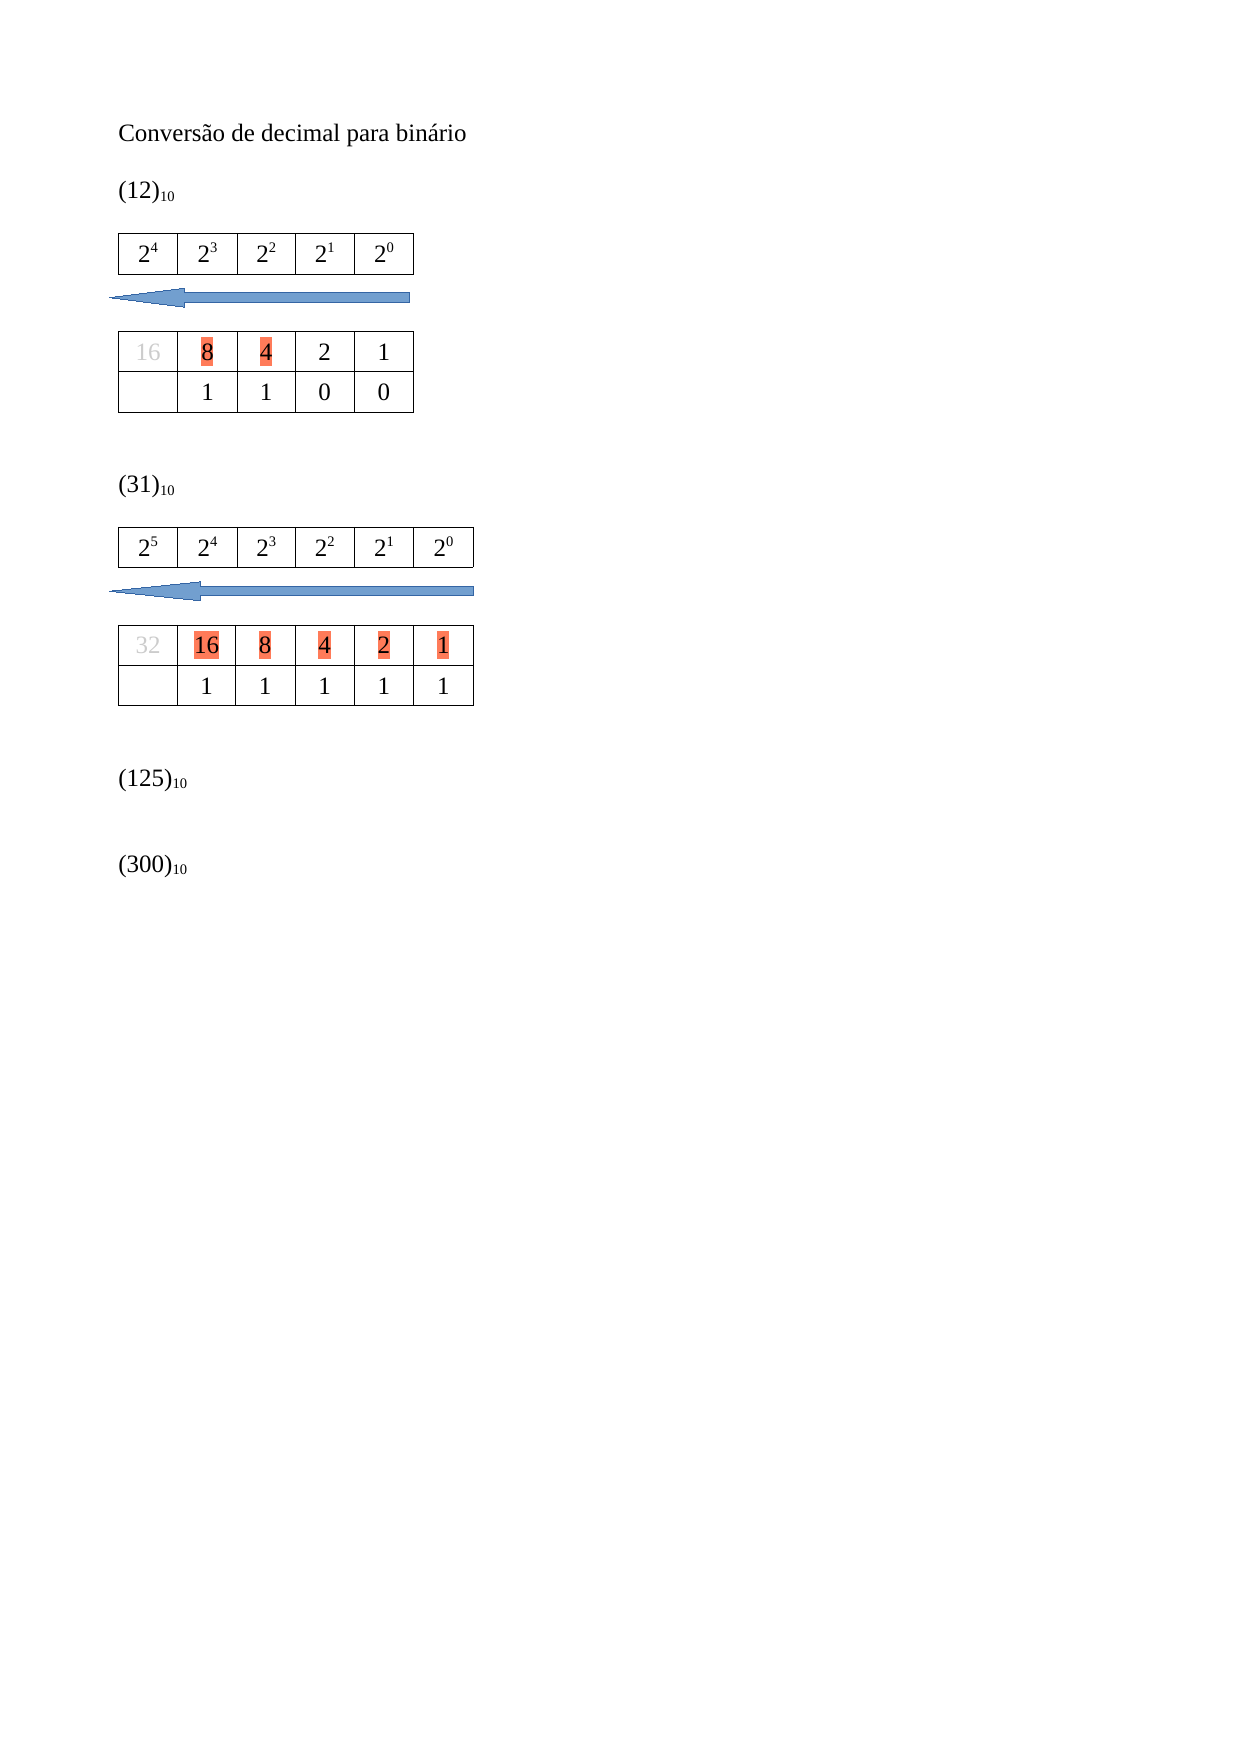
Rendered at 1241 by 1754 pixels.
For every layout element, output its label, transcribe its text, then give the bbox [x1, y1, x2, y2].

table_header 16 [178, 626, 235, 665]
table_header 25 [119, 528, 177, 567]
table_header 1 [355, 332, 413, 371]
table_cell 1 [236, 666, 295, 705]
table_header 23 [178, 234, 237, 273]
table_cell [119, 666, 177, 705]
table_header 2 [355, 626, 413, 665]
table_cell 1 [178, 666, 235, 705]
text (300)10 [118, 849, 1122, 878]
table_header 21 [355, 528, 413, 567]
table_cell [119, 372, 177, 412]
table_header 1 [414, 626, 473, 665]
text (31)10 [118, 469, 1122, 498]
table_cell 1 [178, 372, 237, 412]
table_cell 0 [296, 372, 354, 412]
table_cell 1 [238, 372, 295, 412]
table_header 22 [238, 234, 295, 273]
table_header 20 [355, 234, 413, 273]
table_header 8 [236, 626, 295, 665]
table_header 22 [296, 528, 354, 567]
text (125)10 [118, 763, 1122, 792]
table_cell 1 [296, 666, 354, 705]
table_header 2 [296, 332, 354, 371]
table_header 24 [119, 234, 177, 273]
table_header 4 [296, 626, 354, 665]
text Conversão de decimal para binário [118, 118, 1122, 147]
table_header 23 [238, 528, 295, 567]
table_header 24 [178, 528, 237, 567]
table_header 32 [119, 626, 177, 665]
table_header 16 [119, 332, 177, 371]
table_header 4 [238, 332, 295, 371]
text (12)10 [118, 176, 1122, 204]
table_cell 0 [355, 372, 413, 412]
table_header 21 [296, 234, 354, 273]
table_cell 1 [414, 666, 473, 705]
table_header 20 [414, 528, 473, 567]
table_header 8 [178, 332, 237, 371]
table_cell 1 [355, 666, 413, 705]
